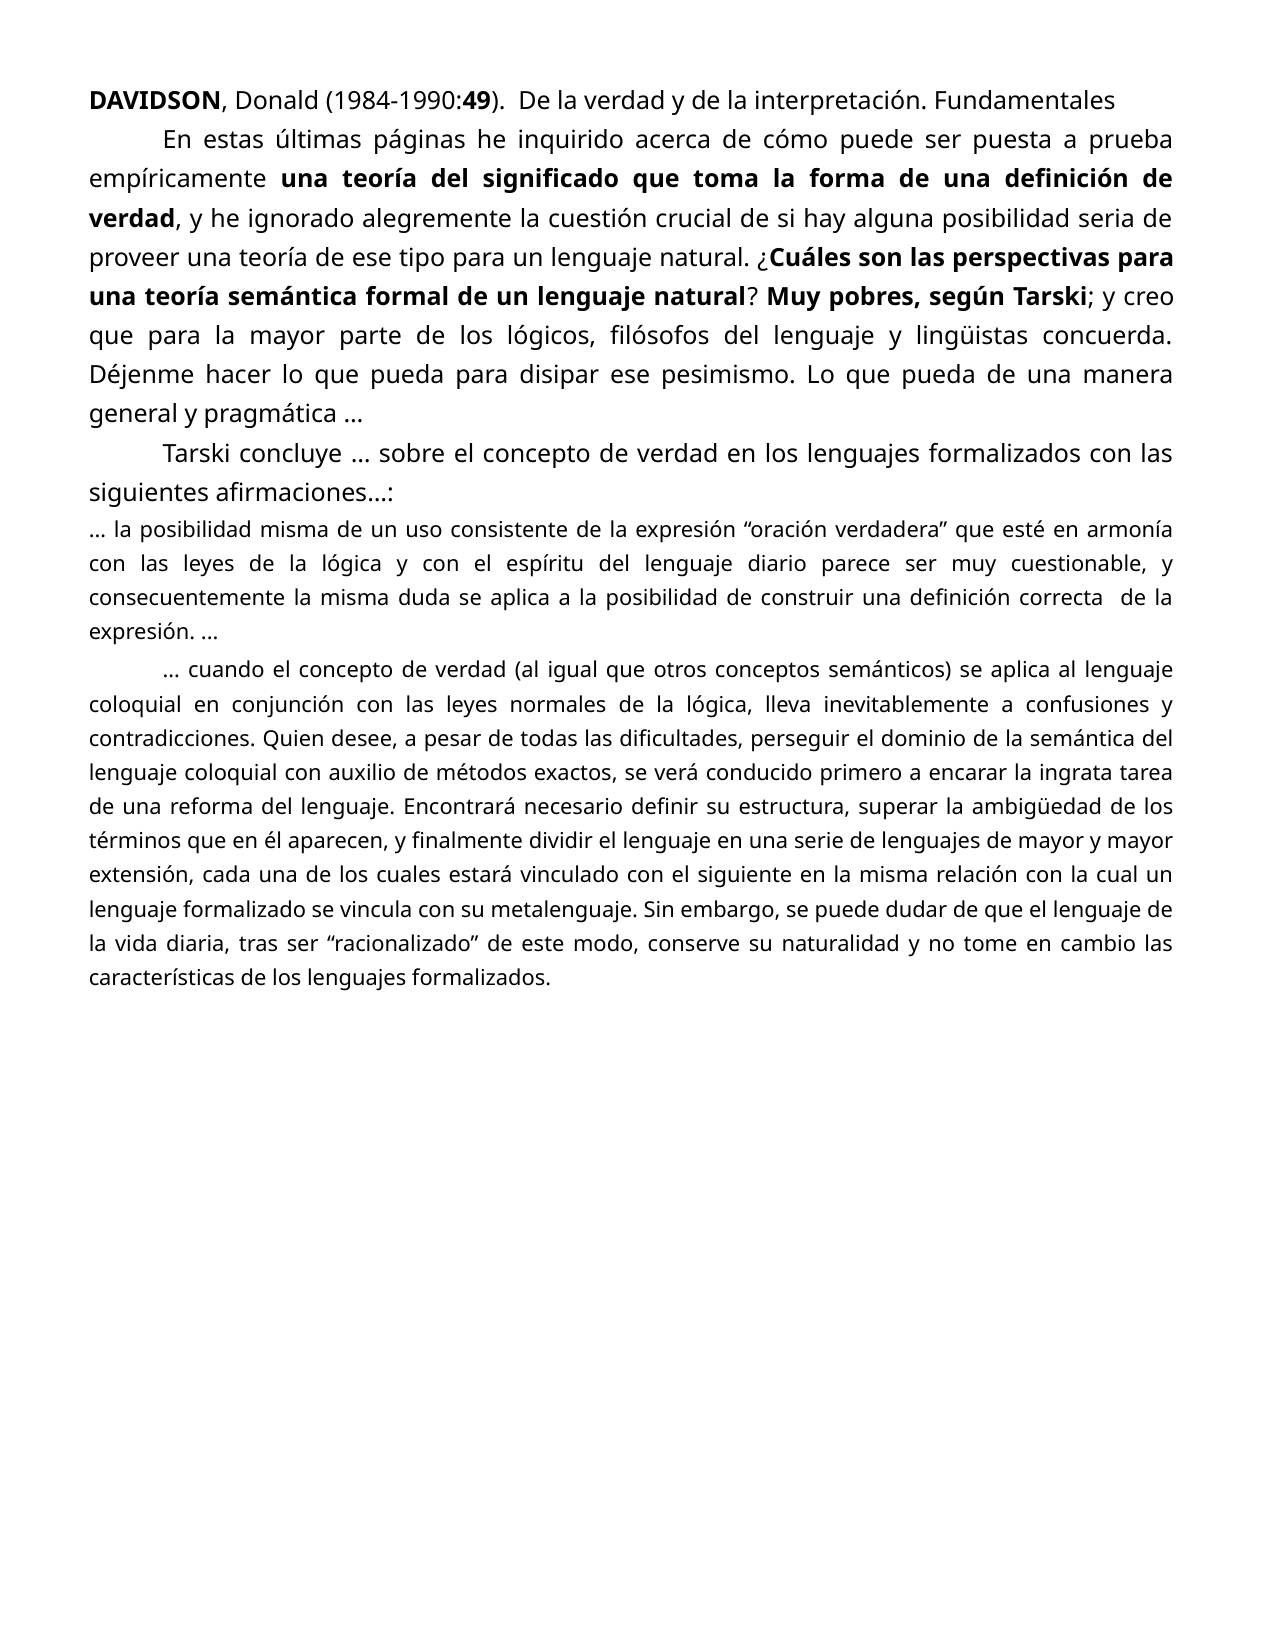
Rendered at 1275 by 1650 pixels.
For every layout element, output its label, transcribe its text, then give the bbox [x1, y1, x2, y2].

text En estas últimas páginas he inquirido acerca de cómo puede ser puesta a prueba empíricamente una teoría del significado que toma la forma de una definición de verdad, y he ignorado alegremente la cuestión crucial de si hay alguna posibilidad seria de proveer una teoría de ese tipo para un lenguaje natural. ¿Cuáles son las perspectivas para una teoría semántica formal de un lenguaje natural? Muy pobres, según Tarski; y creo que para la mayor parte de los lógicos, filósofos del lenguaje y lingüistas concuerda. Déjenme hacer lo que pueda para disipar ese pesimismo. Lo que pueda de una manera general y pragmática … [88, 122, 1174, 430]
text Tarski concluye … sobre el concepto de verdad en los lenguajes formalizados con las siguientes afirmaciones…: [88, 435, 1174, 508]
text DAVIDSON, Donald (1984-1990:49). De la verdad y de la interpretación. Fundamentales [88, 83, 1174, 117]
text … cuando el concepto de verdad (al igual que otros conceptos semánticos) se aplica al lenguaje coloquial en conjunción con las leyes normales de la lógica, lleva inevitablemente a confusiones y contradicciones. Quien desee, a pesar de todas las dificultades, perseguir el dominio de la semántica del lenguaje coloquial con auxilio de métodos exactos, se verá conducido primero a encarar la ingrata tarea de una reforma del lenguaje. Encontrará necesario definir su estructura, superar la ambigüedad de los términos que en él aparecen, y finalmente dividir el lenguaje en una serie de lenguajes de mayor y mayor extensión, cada una de los cuales estará vinculado con el siguiente en la misma relación con la cual un lenguaje formalizado se vincula con su metalenguaje. Sin embargo, se puede dudar de que el lenguaje de la vida diaria, tras ser “racionalizado” de este modo, conserve su naturalidad y no tome en cambio las características de los lenguajes formalizados. [88, 650, 1174, 992]
text … la posibilidad misma de un uso consistente de la expresión “oración verdadera” que esté en armonía con las leyes de la lógica y con el espíritu del lenguaje diario parece ser muy cuestionable, y consecuentemente la misma duda se aplica a la posibilidad de construir una definición correcta de la expresión. ... [88, 513, 1174, 646]
